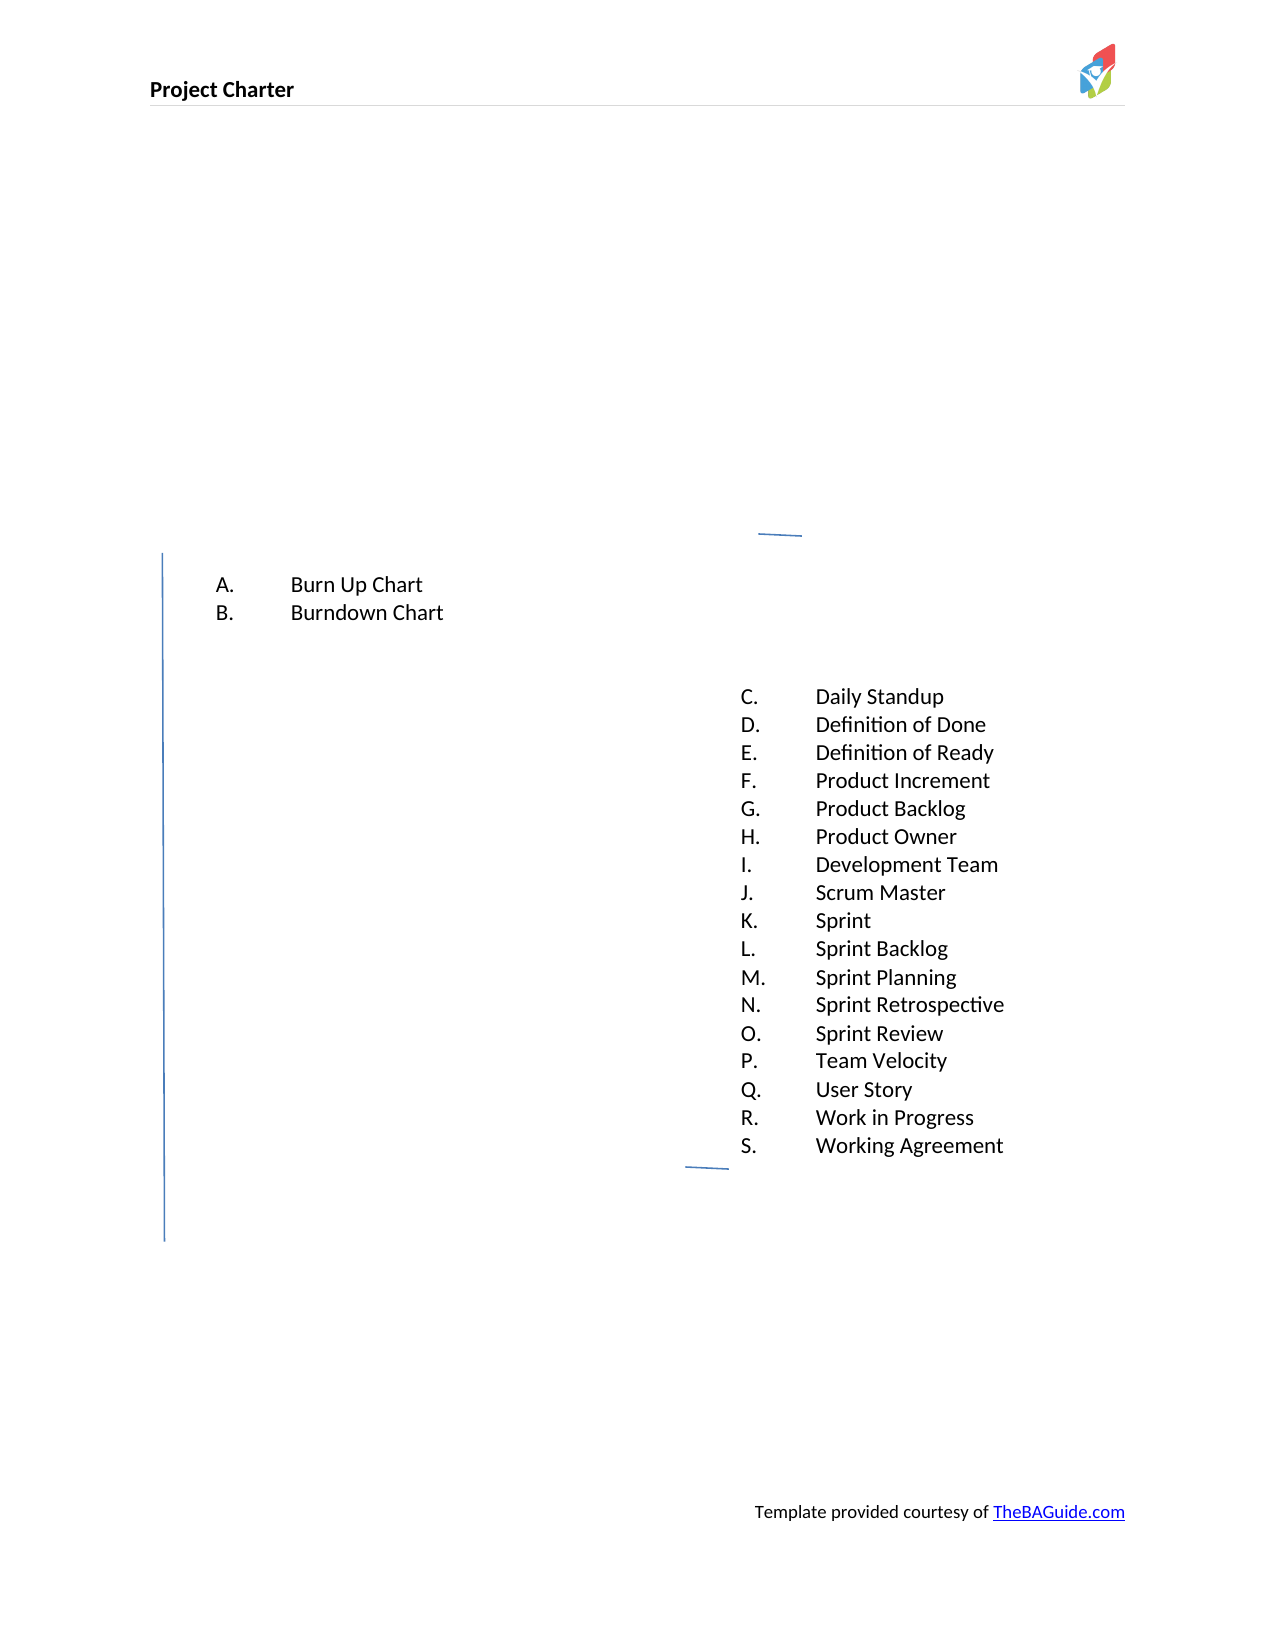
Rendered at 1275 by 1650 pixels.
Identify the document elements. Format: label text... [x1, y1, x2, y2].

list Product Increment [741, 766, 1125, 794]
list Burndown Chart [216, 598, 600, 626]
list Sprint Backlog [741, 934, 1125, 963]
list Sprint Review [741, 1019, 1125, 1047]
list Product Backlog [741, 794, 1125, 822]
list Scrum Master [741, 878, 1125, 907]
list Sprint Planning [741, 963, 1125, 991]
list Sprint [741, 907, 1125, 934]
list Team Velocity [741, 1047, 1125, 1075]
list Daily Standup [741, 682, 1125, 710]
list Definition of Ready [741, 738, 1125, 766]
list Burn Up Chart [216, 570, 600, 598]
list Sprint Retrospective [741, 991, 1125, 1019]
list User Story [741, 1075, 1125, 1103]
list Working Agreement [741, 1131, 1125, 1159]
list Product Owner [741, 822, 1125, 851]
list Work in Progress [741, 1103, 1125, 1131]
list Development Team [741, 851, 1125, 878]
list Definition of Done [741, 710, 1125, 738]
